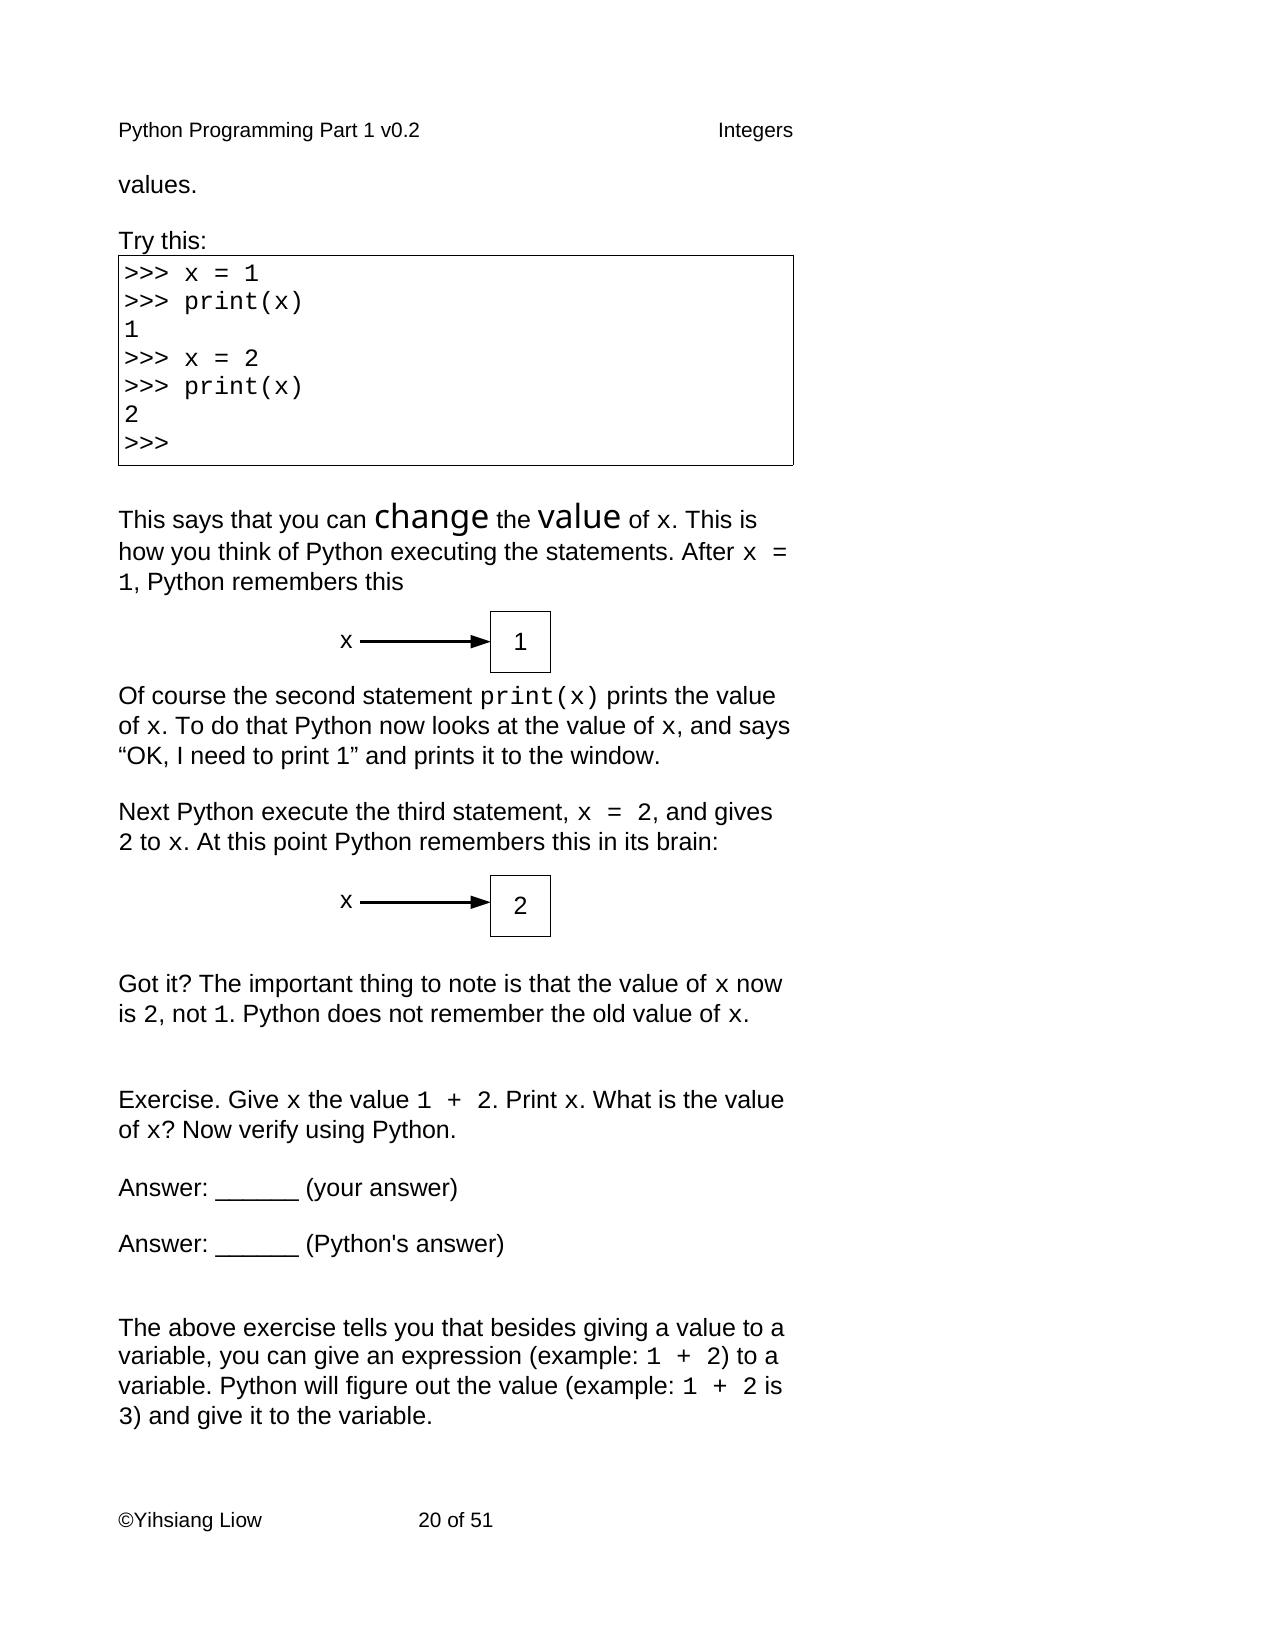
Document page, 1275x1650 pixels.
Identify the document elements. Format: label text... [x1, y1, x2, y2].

text Answer: ______ (your answer) [118, 1174, 793, 1202]
text Exercise. Give x the value 1 + 2. Print x. What is the value of x? Now verify using Python. [118, 1086, 793, 1146]
text Of course the second statement print(x) prints the value of x. To do that Python now looks at the value of x, and says “OK, I need to print 1” and prints it to the window. [118, 682, 793, 770]
text Got it? The important thing to note is that the value of x now is 2, not 1. Python does not remember the old value of x. [118, 970, 793, 1030]
text This says that you can change the value of x. This is how you think of Python executing the statements. After x = 1, Python remembers this [118, 492, 793, 598]
text [551, 886, 793, 914]
table_header >>> x = 1 >>> print(x) 1 >>> x = 2 >>> print(x) 2 >>> [119, 256, 793, 464]
text [551, 626, 793, 654]
text Try this: [118, 227, 793, 254]
text Answer: ______ (Python's answer) [118, 1230, 793, 1258]
text values. [118, 171, 793, 199]
text x [118, 886, 490, 914]
text Next Python execute the third statement, x = 2, and gives 2 to x. At this point Python remembers this in its brain: [118, 798, 793, 858]
text x [118, 626, 490, 654]
text The above exercise tells you that besides giving a value to a variable, you can give an expression (example: 1 + 2) to a variable. Python will figure out the value (example: 1 + 2 is 3) and give it to the variable. [118, 1313, 793, 1432]
